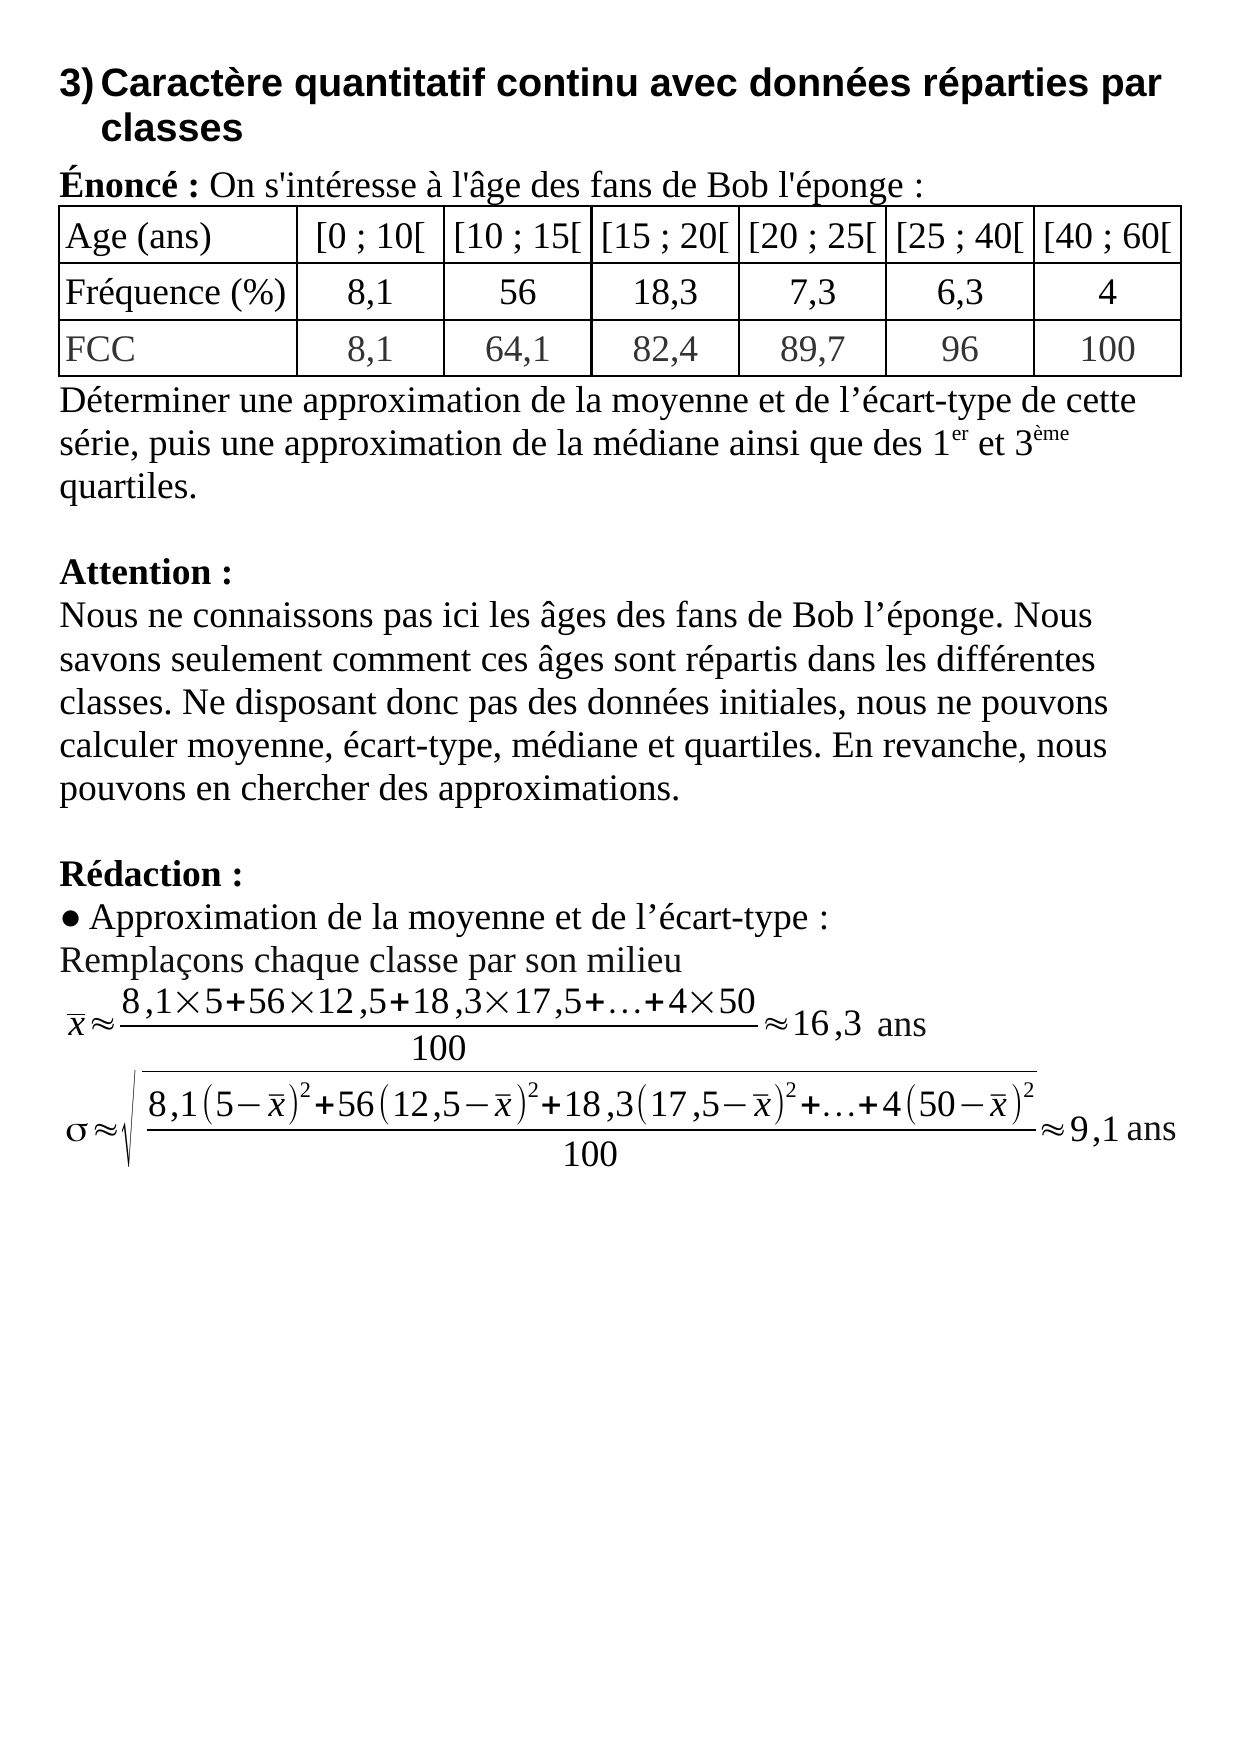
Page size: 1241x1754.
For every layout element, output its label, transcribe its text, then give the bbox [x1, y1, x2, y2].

table_cell 8,1 [298, 321, 443, 375]
table_cell 64,1 [445, 321, 590, 375]
table_cell 82,4 [593, 321, 738, 375]
table_header [15 ; 20[ [593, 207, 738, 262]
table_header [0 ; 10[ [298, 207, 443, 262]
table_header [40 ; 60[ [1035, 207, 1180, 262]
text Déterminer une approximation de la moyenne et de l’écart-type de cette série, puis une approximation de la médiane ainsi que des 1er et 3ème quartiles. [59, 377, 1181, 507]
table_cell 89,7 [740, 321, 885, 375]
table_cell 100 [1035, 321, 1180, 375]
table_cell 4 [1035, 264, 1180, 318]
table_cell 56 [445, 264, 590, 318]
text Énoncé : On s'intéresse à l'âge des fans de Bob l'éponge : [59, 162, 1181, 205]
table_cell 18,3 [593, 264, 738, 318]
table_header [25 ; 40[ [887, 207, 1033, 262]
text ans [59, 981, 1181, 1069]
list Caractère quantitatif continu avec données réparties par classes [59, 59, 1181, 150]
text Nous ne connaissons pas ici les âges des fans de Bob l’éponge. Nous savons seulement comment ces âges sont répartis dans les différentes classes. Ne disposant donc pas des données initiales, nous ne pouvons calculer moyenne, écart-type, médiane et quartiles. En revanche, nous pouvons en chercher des approximations. [59, 593, 1181, 808]
table_cell 7,3 [740, 264, 885, 318]
text ans [59, 1069, 1181, 1174]
table_cell FCC [60, 321, 296, 375]
table_cell 96 [887, 321, 1033, 375]
table_header Age (ans) [60, 207, 296, 262]
table_cell 8,1 [298, 264, 443, 318]
table_cell Fréquence (%) [60, 264, 296, 318]
text Remplaçons chaque classe par son milieu [59, 938, 1181, 981]
list Approximation de la moyenne et de l’écart-type : [59, 895, 1181, 938]
table_header [20 ; 25[ [740, 207, 885, 262]
table_header [10 ; 15[ [445, 207, 590, 262]
text Rédaction : [59, 852, 1181, 895]
table_cell 6,3 [887, 264, 1033, 318]
text Attention : [59, 550, 1181, 593]
